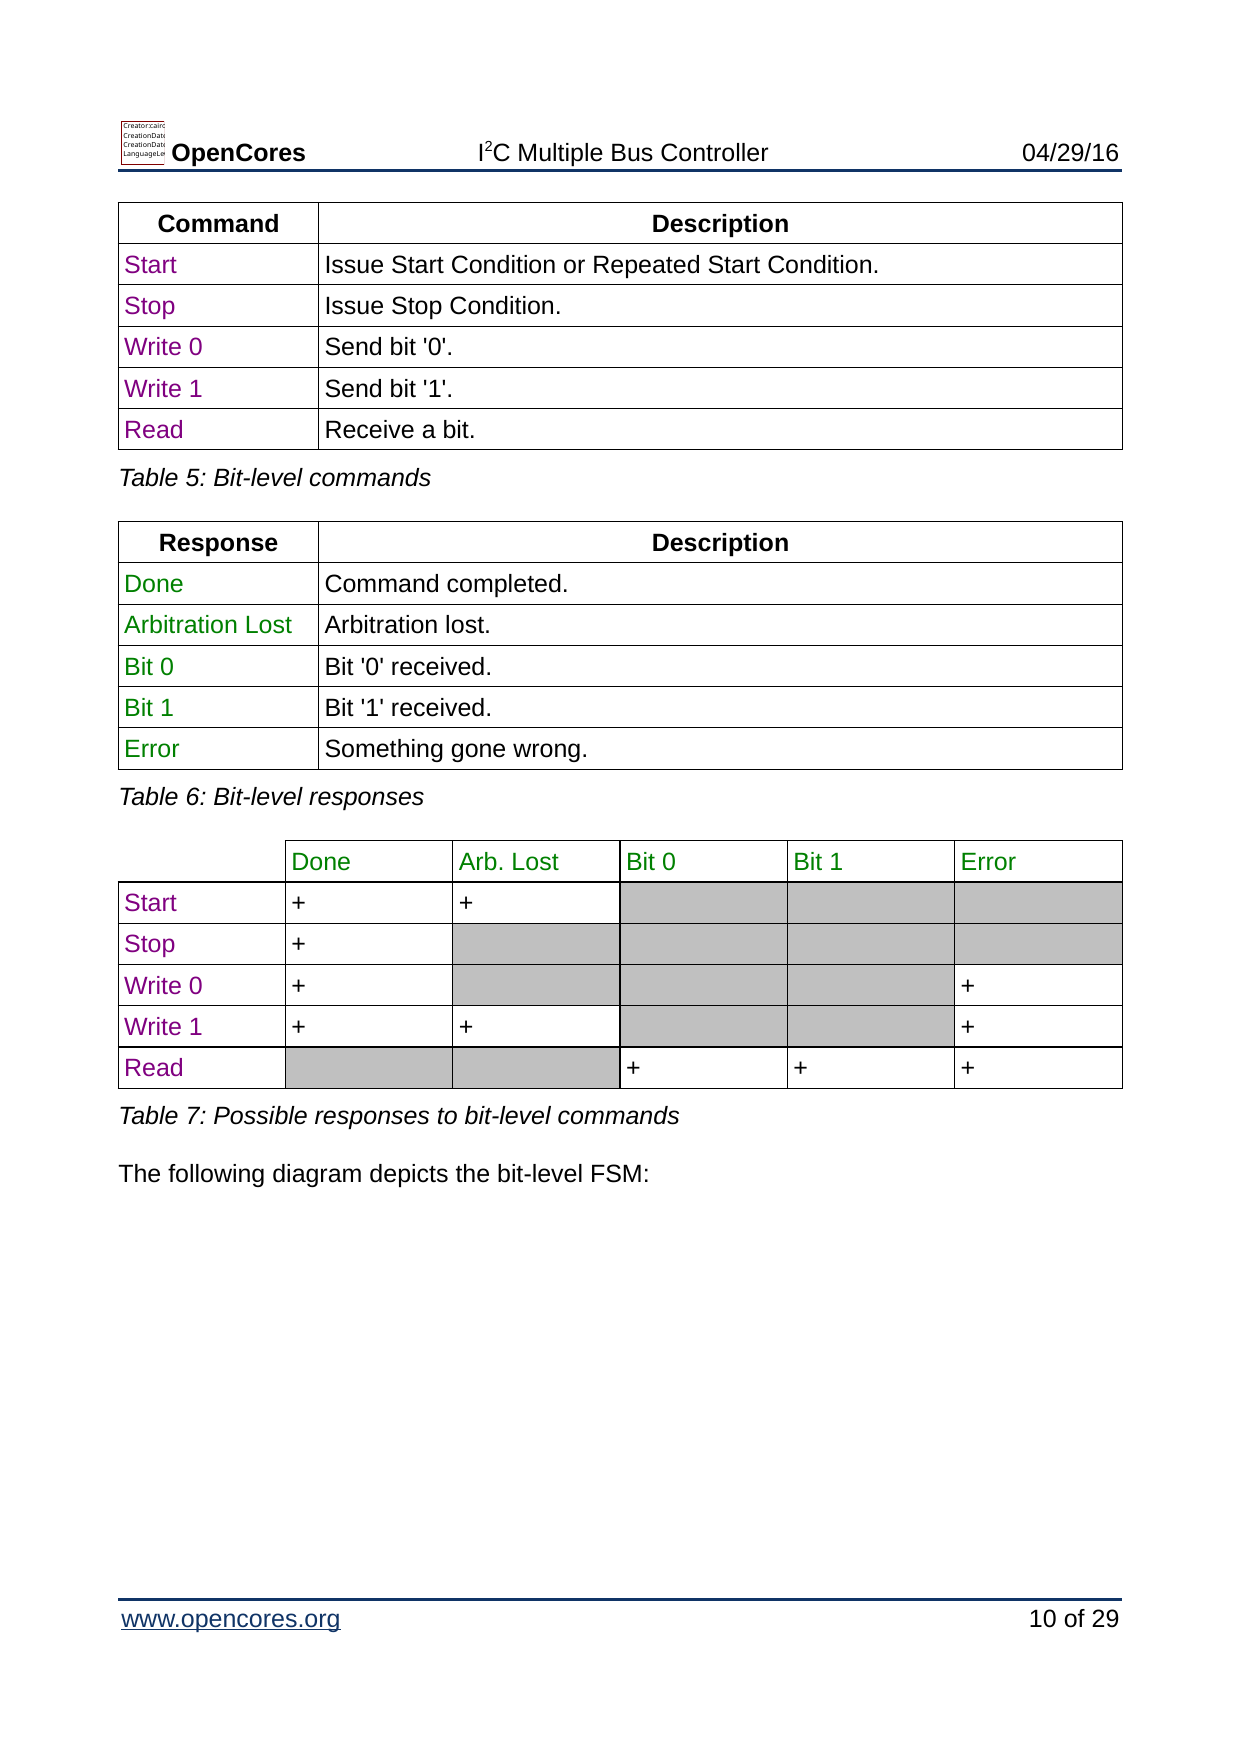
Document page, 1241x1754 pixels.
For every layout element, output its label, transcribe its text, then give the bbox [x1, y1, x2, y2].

table_cell Send bit '0'. [319, 327, 1122, 367]
text Table 5: Bit-level commands [118, 463, 1122, 491]
table_cell Arbitration lost. [319, 605, 1122, 645]
table_cell Write 1 [119, 368, 318, 408]
table_cell [788, 965, 954, 1005]
table_cell Done [119, 563, 318, 603]
table_cell Read [119, 409, 318, 449]
table_cell Bit '0' received. [319, 646, 1122, 686]
table_cell + [286, 924, 452, 964]
table_header Bit 1 [788, 841, 954, 881]
text The following diagram depicts the bit-level FSM: [118, 1159, 1122, 1188]
table_cell Issue Stop Condition. [319, 285, 1122, 326]
table_header Done [286, 841, 452, 881]
table_cell Write 0 [119, 327, 318, 367]
table_header Response [119, 522, 318, 562]
table_cell + [286, 965, 452, 1005]
table_cell + [453, 1006, 619, 1046]
table_header Error [955, 841, 1122, 881]
text Table 7: Possible responses to bit-level commands [118, 1101, 1122, 1130]
table_cell Read [119, 1048, 285, 1088]
table_cell + [955, 1048, 1122, 1088]
table_cell + [286, 1006, 452, 1046]
table_cell Error [119, 728, 318, 768]
table_cell Start [119, 244, 318, 284]
table_cell + [955, 1006, 1122, 1046]
table_header Command [119, 203, 318, 243]
table_cell Receive a bit. [319, 409, 1122, 449]
table_cell [621, 924, 787, 964]
table_cell Bit 0 [119, 646, 318, 686]
table_cell + [788, 1048, 954, 1088]
table_header Description [319, 203, 1122, 243]
table_cell Arbitration Lost [119, 605, 318, 645]
table_cell Something gone wrong. [319, 728, 1122, 768]
table_header Bit 0 [621, 841, 787, 881]
table_cell Stop [119, 285, 318, 326]
table_cell [453, 1048, 619, 1088]
table_cell + [955, 965, 1122, 1005]
table_cell Write 1 [119, 1006, 285, 1046]
table_header Description [319, 522, 1122, 562]
table_cell [621, 1006, 787, 1046]
table_cell Start [119, 883, 285, 923]
table_cell Issue Start Condition or Repeated Start Condition. [319, 244, 1122, 284]
table_cell [955, 883, 1122, 923]
table_cell [621, 965, 787, 1005]
table_cell [621, 883, 787, 923]
text Table 6: Bit-level responses [118, 782, 1122, 811]
table_cell [788, 1006, 954, 1046]
table_header [118, 840, 285, 881]
table_cell [788, 924, 954, 964]
table_cell Bit '1' received. [319, 687, 1122, 727]
table_cell + [621, 1048, 787, 1088]
table_cell [453, 924, 619, 964]
table_cell + [286, 883, 452, 923]
table_cell Bit 1 [119, 687, 318, 727]
table_cell [955, 924, 1122, 964]
table_cell Send bit '1'. [319, 368, 1122, 408]
table_header Arb. Lost [453, 841, 619, 881]
table_cell Stop [119, 924, 285, 964]
table_cell [453, 965, 619, 1005]
table_cell [286, 1048, 452, 1088]
table_cell Command completed. [319, 563, 1122, 603]
table_cell Write 0 [119, 965, 285, 1005]
table_cell [788, 883, 954, 923]
table_cell + [453, 883, 619, 923]
